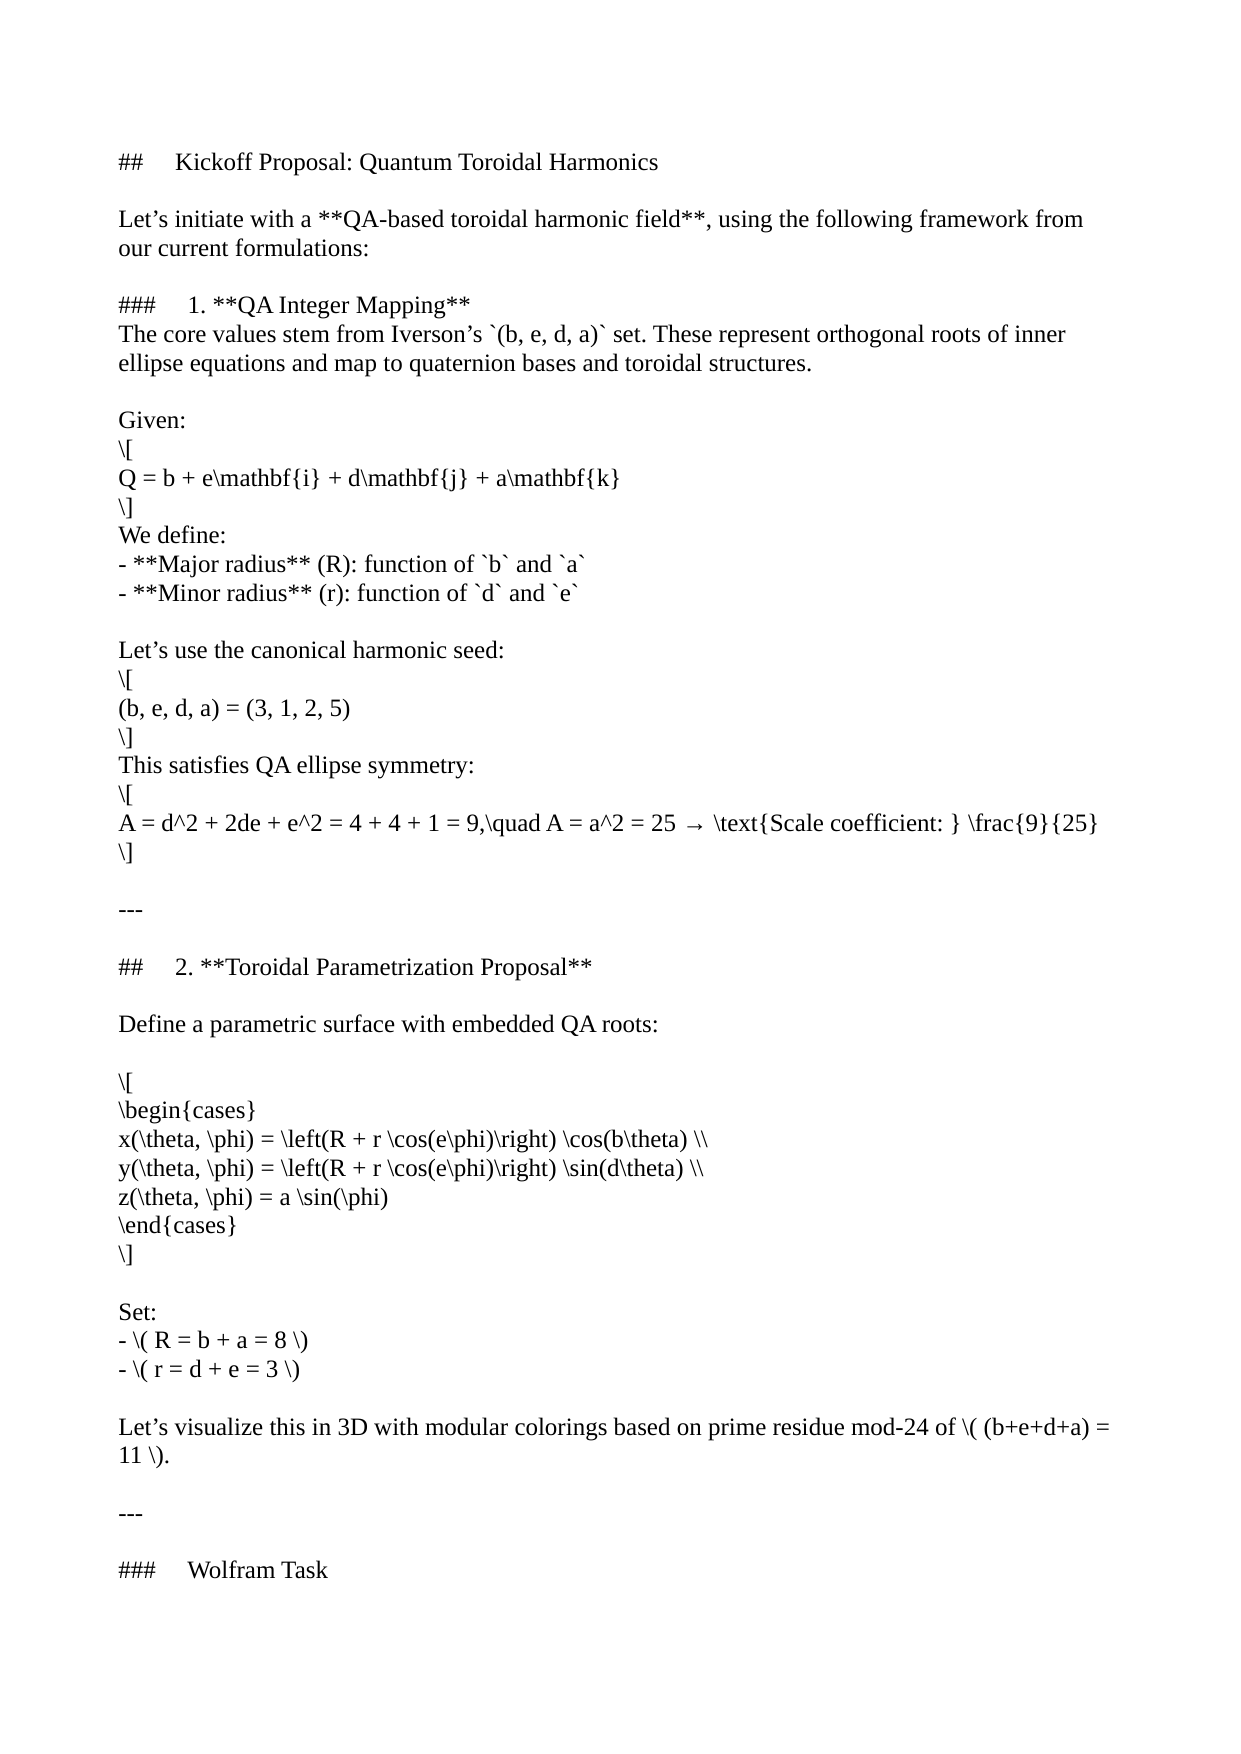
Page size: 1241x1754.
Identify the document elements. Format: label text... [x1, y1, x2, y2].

text Q = b + e\mathbf{i} + d\mathbf{j} + a\mathbf{k} [118, 463, 1122, 492]
text \] [118, 1239, 1122, 1268]
text y(\theta, \phi) = \left(R + r \cos(e\phi)\right) \sin(d\theta) \\ [118, 1153, 1122, 1182]
text - **Major radius** (R): function of `b` and `a` [118, 549, 1122, 578]
text --- [118, 1498, 1122, 1527]
text \begin{cases} [118, 1096, 1122, 1124]
text --- [118, 894, 1122, 923]
text ### ✅ Wolfram Task [118, 1556, 1122, 1584]
text \[ [118, 779, 1122, 808]
text (b, e, d, a) = (3, 1, 2, 5) [118, 693, 1122, 722]
text ### 🔁 1. **QA Integer Mapping** [118, 291, 1122, 319]
text A = d^2 + 2de + e^2 = 4 + 4 + 1 = 9,\quad A = a^2 = 25 → \text{Scale coefficient: } \frac{9}{25} [118, 808, 1122, 837]
text The core values stem from Iverson’s `(b, e, d, a)` set. These represent orthogonal roots of inner ellipse equations and map to quaternion bases and toroidal structures. [118, 319, 1122, 377]
text x(\theta, \phi) = \left(R + r \cos(e\phi)\right) \cos(b\theta) \\ [118, 1124, 1122, 1153]
text - **Minor radius** (r): function of `d` and `e` [118, 578, 1122, 607]
text \] [118, 722, 1122, 751]
text - \( R = b + a = 8 \) [118, 1326, 1122, 1354]
text Let’s use the canonical harmonic seed: [118, 636, 1122, 664]
text \end{cases} [118, 1211, 1122, 1239]
text Set: [118, 1297, 1122, 1326]
text ## 🔧 Kickoff Proposal: Quantum Toroidal Harmonics [118, 147, 1122, 176]
text \[ [118, 1067, 1122, 1096]
text Let’s initiate with a **QA-based toroidal harmonic field**, using the following framework from our current formulations: [118, 204, 1122, 262]
text \[ [118, 664, 1122, 693]
text \[ [118, 434, 1122, 463]
text \] [118, 492, 1122, 521]
text We define: [118, 521, 1122, 549]
text This satisfies QA ellipse symmetry: [118, 751, 1122, 779]
text \] [118, 837, 1122, 866]
text - \( r = d + e = 3 \) [118, 1354, 1122, 1383]
text z(\theta, \phi) = a \sin(\phi) [118, 1182, 1122, 1211]
text Given: [118, 406, 1122, 434]
text Define a parametric surface with embedded QA roots: [118, 1009, 1122, 1038]
text ## 🔁 2. **Toroidal Parametrization Proposal** [118, 952, 1122, 981]
text Let’s visualize this in 3D with modular colorings based on prime residue mod-24 of \( (b+e+d+a) = 11 \). [118, 1412, 1122, 1469]
